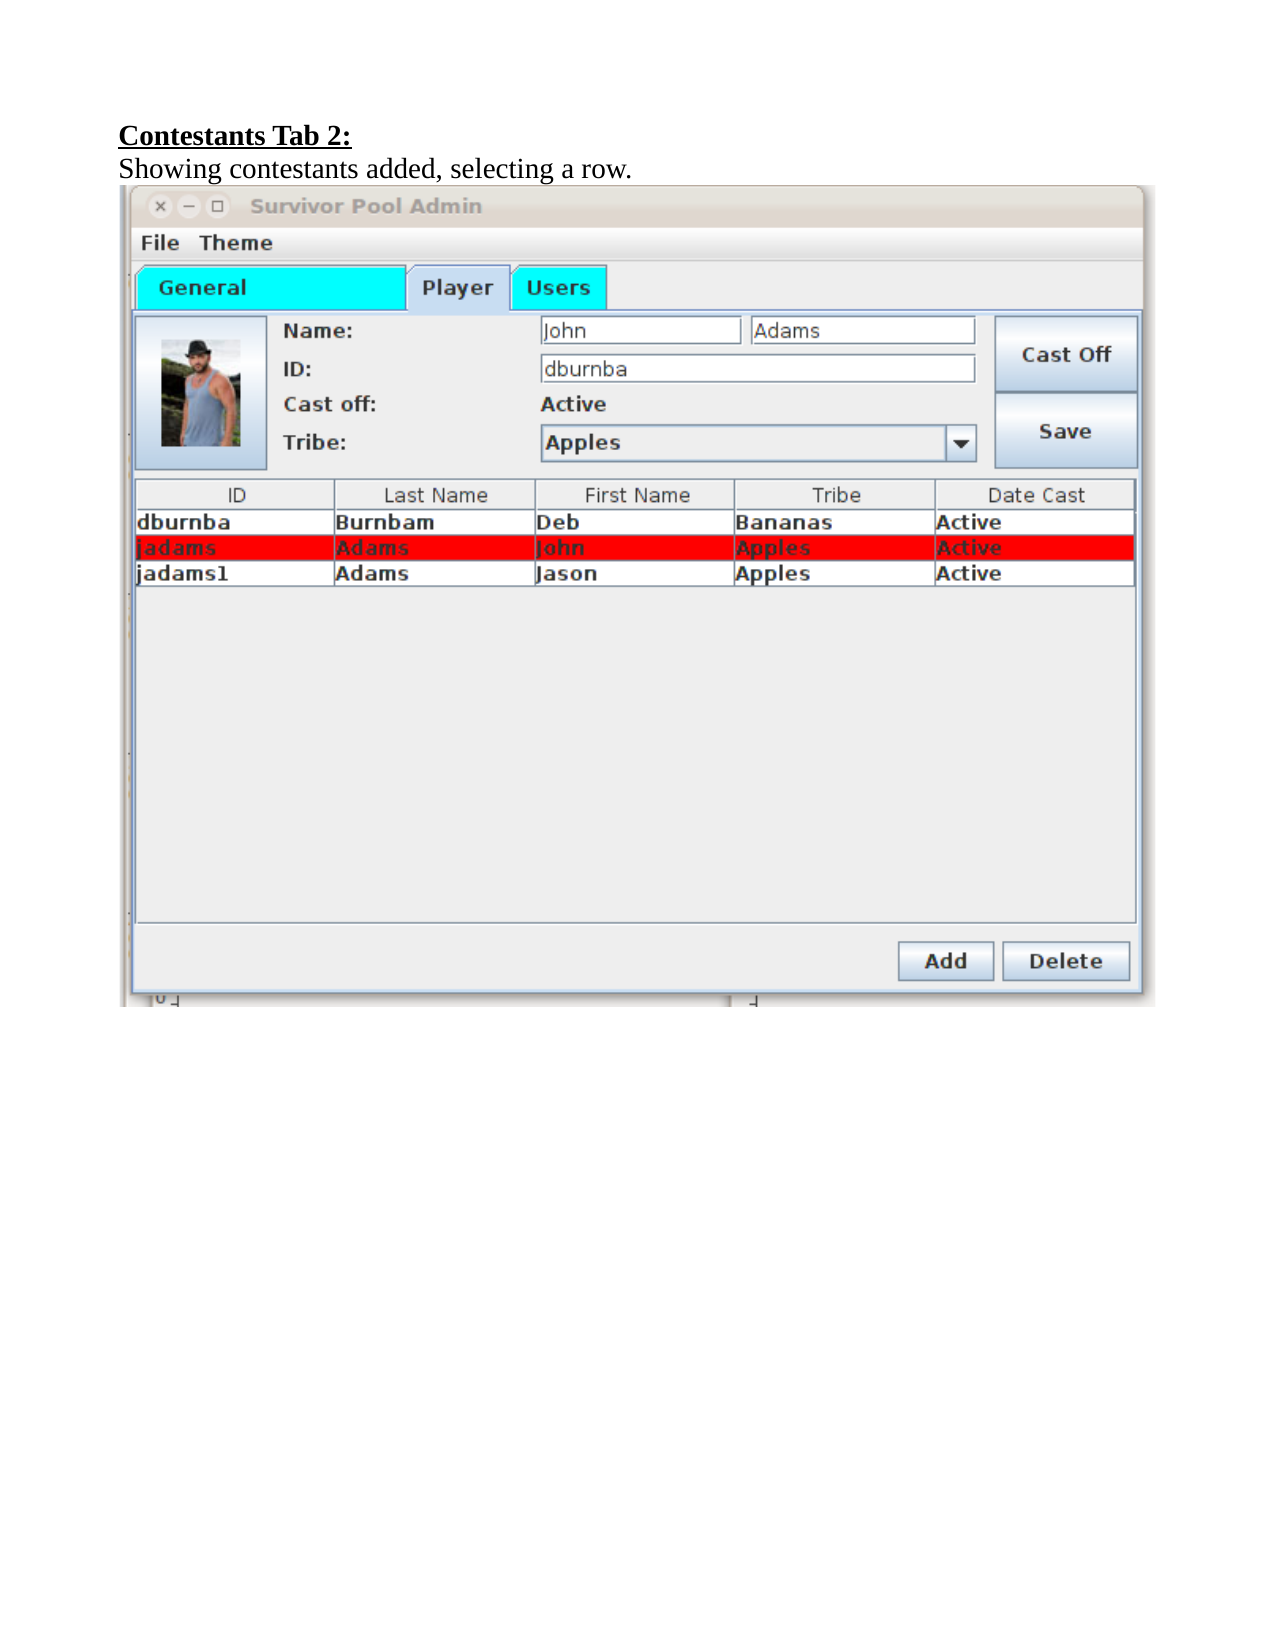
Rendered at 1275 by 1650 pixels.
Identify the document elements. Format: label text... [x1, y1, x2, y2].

picture [119, 185, 1156, 1007]
text Showing contestants added, selecting a row. [118, 152, 1157, 185]
text Contestants Tab 2: [118, 118, 1157, 152]
